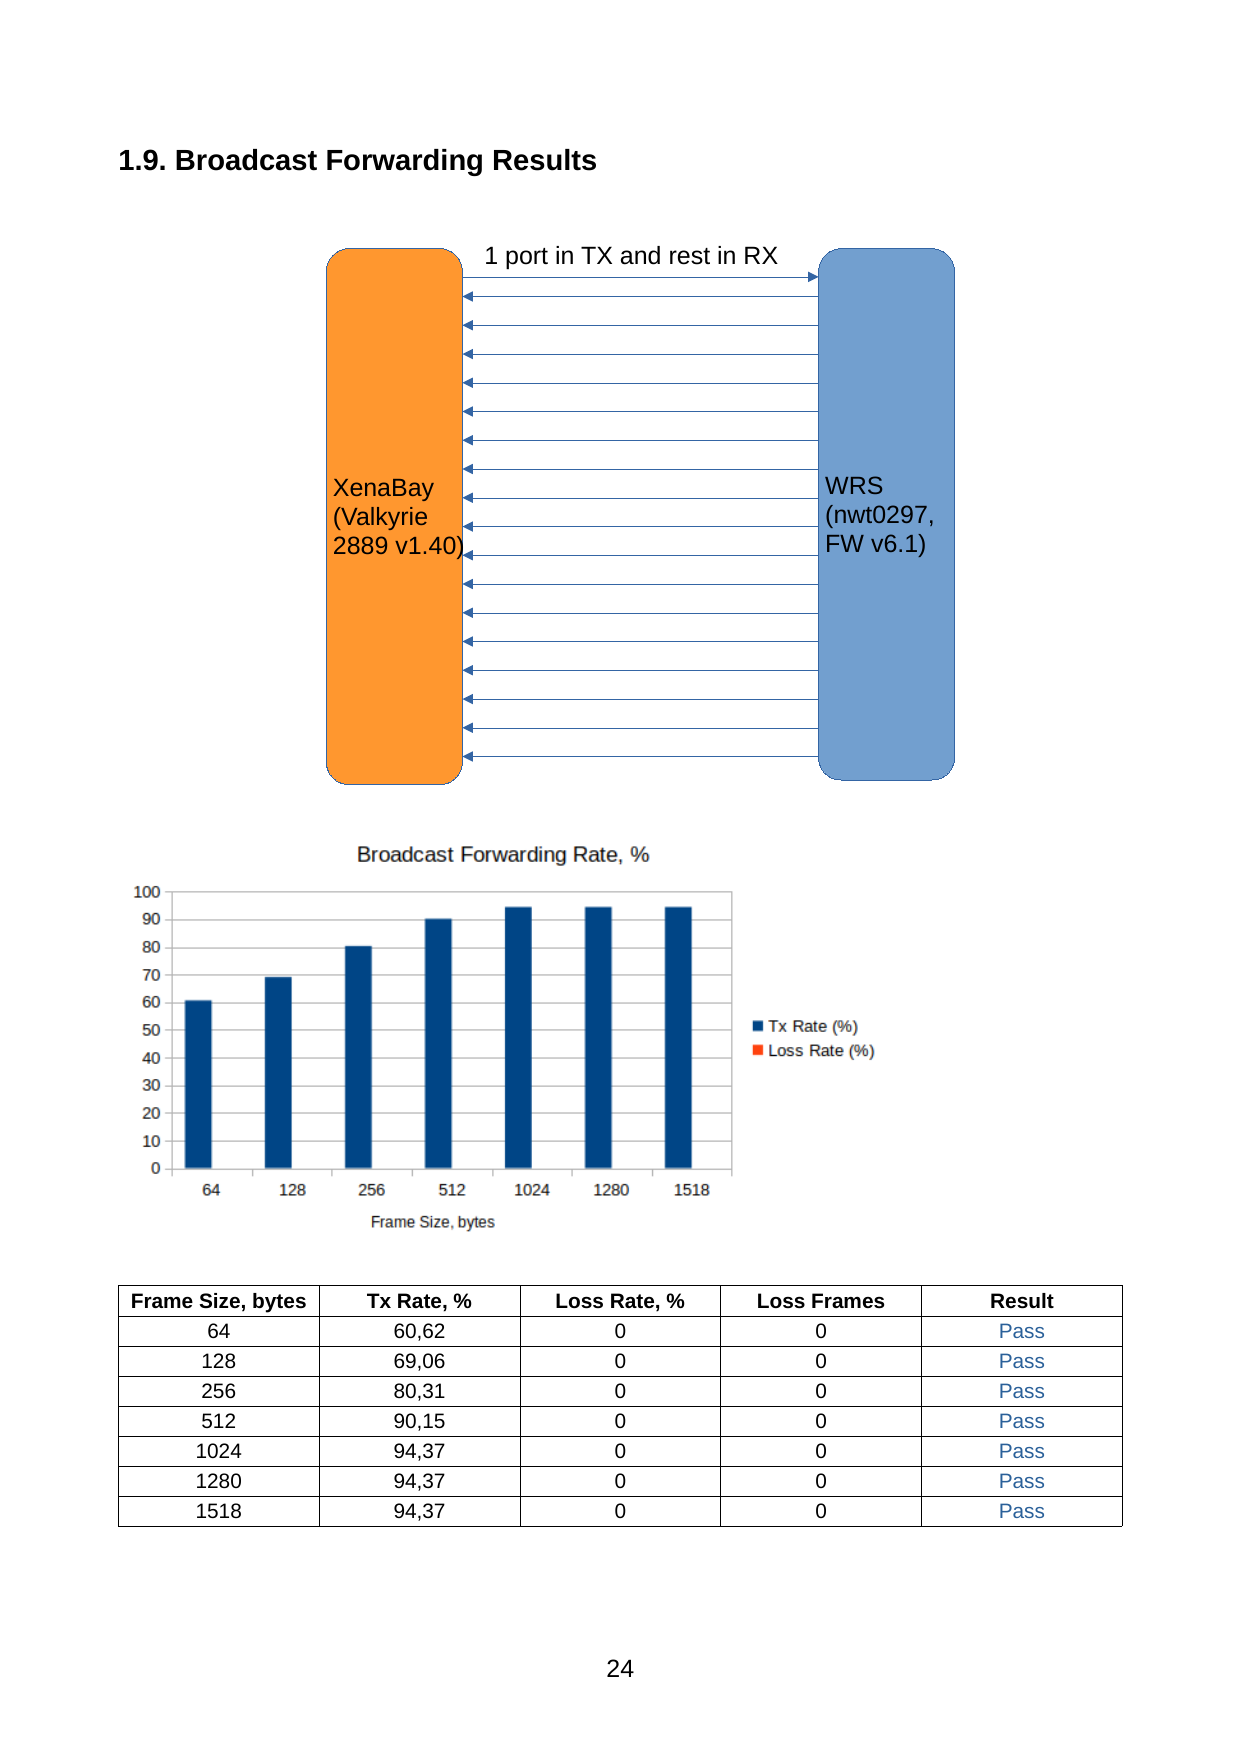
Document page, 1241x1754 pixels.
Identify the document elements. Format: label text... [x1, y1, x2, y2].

table_cell 90,15 [320, 1407, 520, 1436]
table_cell 94,37 [320, 1497, 520, 1526]
table_cell 128 [119, 1347, 319, 1376]
table_cell 0 [721, 1437, 921, 1466]
table_cell 69,06 [320, 1347, 520, 1376]
table_cell 80,31 [320, 1377, 520, 1406]
table_cell 64 [119, 1317, 319, 1346]
table_cell 0 [521, 1437, 720, 1466]
table_cell Pass [922, 1497, 1122, 1526]
table_header Loss Rate, % [521, 1286, 720, 1316]
table_cell 0 [721, 1377, 921, 1406]
table_cell 512 [119, 1407, 319, 1436]
table_cell Pass [922, 1347, 1122, 1376]
table_header Loss Frames [721, 1286, 921, 1316]
table_cell Pass [922, 1407, 1122, 1436]
table_cell 0 [521, 1497, 720, 1526]
table_cell Pass [922, 1377, 1122, 1406]
table_header Result [922, 1286, 1122, 1316]
table_cell 0 [521, 1407, 720, 1436]
table_cell 1518 [119, 1497, 319, 1526]
table_cell 0 [721, 1347, 921, 1376]
table_cell 0 [521, 1377, 720, 1406]
table_cell 0 [721, 1317, 921, 1346]
table_cell 0 [721, 1467, 921, 1496]
table_cell 1280 [119, 1467, 319, 1496]
subtitle 1.9. Broadcast Forwarding Results [118, 143, 1122, 177]
table_cell 0 [721, 1497, 921, 1526]
table_cell Pass [922, 1467, 1122, 1496]
table_cell Pass [922, 1317, 1122, 1346]
table_cell 0 [721, 1407, 921, 1436]
picture [118, 821, 891, 1257]
table_cell 0 [521, 1317, 720, 1346]
table_header Tx Rate, % [320, 1286, 520, 1316]
table_cell 94,37 [320, 1467, 520, 1496]
table_cell Pass [922, 1437, 1122, 1466]
table_cell 94,37 [320, 1437, 520, 1466]
table_cell 256 [119, 1377, 319, 1406]
table_cell 0 [521, 1347, 720, 1376]
table_header Frame Size, bytes [119, 1286, 319, 1316]
table_cell 0 [521, 1467, 720, 1496]
table_cell 60,62 [320, 1317, 520, 1346]
table_cell 1024 [119, 1437, 319, 1466]
